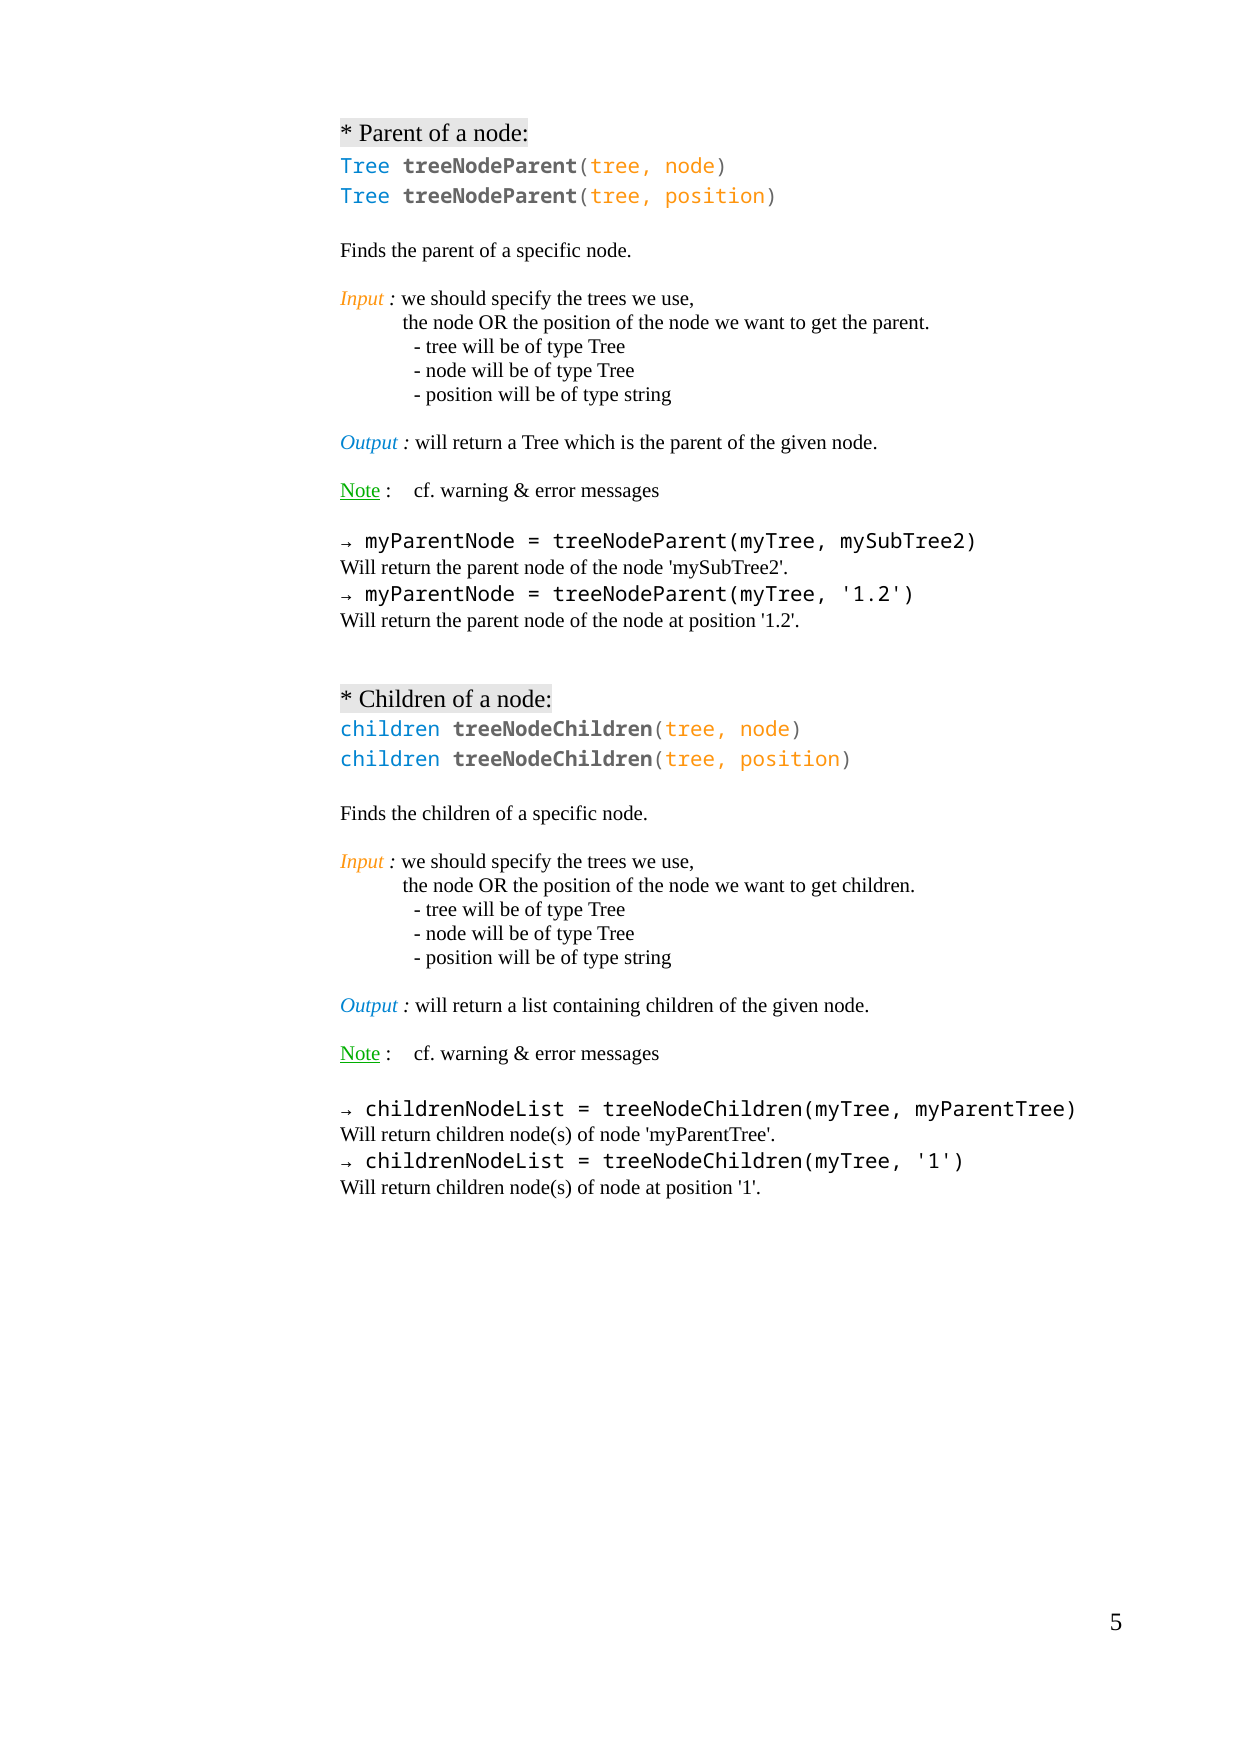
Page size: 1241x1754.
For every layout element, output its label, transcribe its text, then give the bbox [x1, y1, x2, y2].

text Output : will return a Tree which is the parent of the given node. [118, 430, 1122, 454]
text Will return the parent node of the node at position '1.2'. [118, 607, 1122, 632]
text Note : cf. warning & error messages [118, 478, 1122, 502]
text → myParentNode = treeNodeParent(myTree, mySubTree2) [118, 527, 1122, 555]
text - node will be of type Tree [118, 358, 1122, 382]
text → childrenNodeList = treeNodeChildren(myTree, myParentTree) [118, 1094, 1122, 1122]
text * Children of a node: [118, 684, 1122, 713]
text - tree will be of type Tree [118, 334, 1122, 358]
text Tree treeNodeParent(tree, node) [118, 147, 1122, 181]
text - position will be of type string [118, 382, 1122, 406]
text the node OR the position of the node we want to get the parent. [118, 310, 1122, 334]
text Input : we should specify the trees we use, [118, 849, 1122, 873]
text → myParentNode = treeNodeParent(myTree, '1.2') [118, 579, 1122, 607]
text Input : we should specify the trees we use, [118, 286, 1122, 310]
text children treeNodeChildren(tree, node) [118, 713, 1122, 743]
text the node OR the position of the node we want to get children. [118, 873, 1122, 897]
text Finds the children of a specific node. [118, 801, 1122, 824]
text Will return children node(s) of node 'myParentTree'. [118, 1122, 1122, 1146]
text - node will be of type Tree [118, 921, 1122, 945]
text → childrenNodeList = treeNodeChildren(myTree, '1') [118, 1146, 1122, 1174]
text - position will be of type string [118, 945, 1122, 969]
text Will return children node(s) of node at position '1'. [118, 1174, 1122, 1199]
text Finds the parent of a specific node. [118, 238, 1122, 262]
text children treeNodeChildren(tree, position) [118, 743, 1122, 772]
text Will return the parent node of the node 'mySubTree2'. [118, 555, 1122, 579]
text * Parent of a node: [118, 118, 1122, 147]
text Tree treeNodeParent(tree, position) [118, 181, 1122, 209]
text - tree will be of type Tree [118, 897, 1122, 921]
text Note : cf. warning & error messages [118, 1041, 1122, 1065]
text Output : will return a list containing children of the given node. [118, 993, 1122, 1017]
